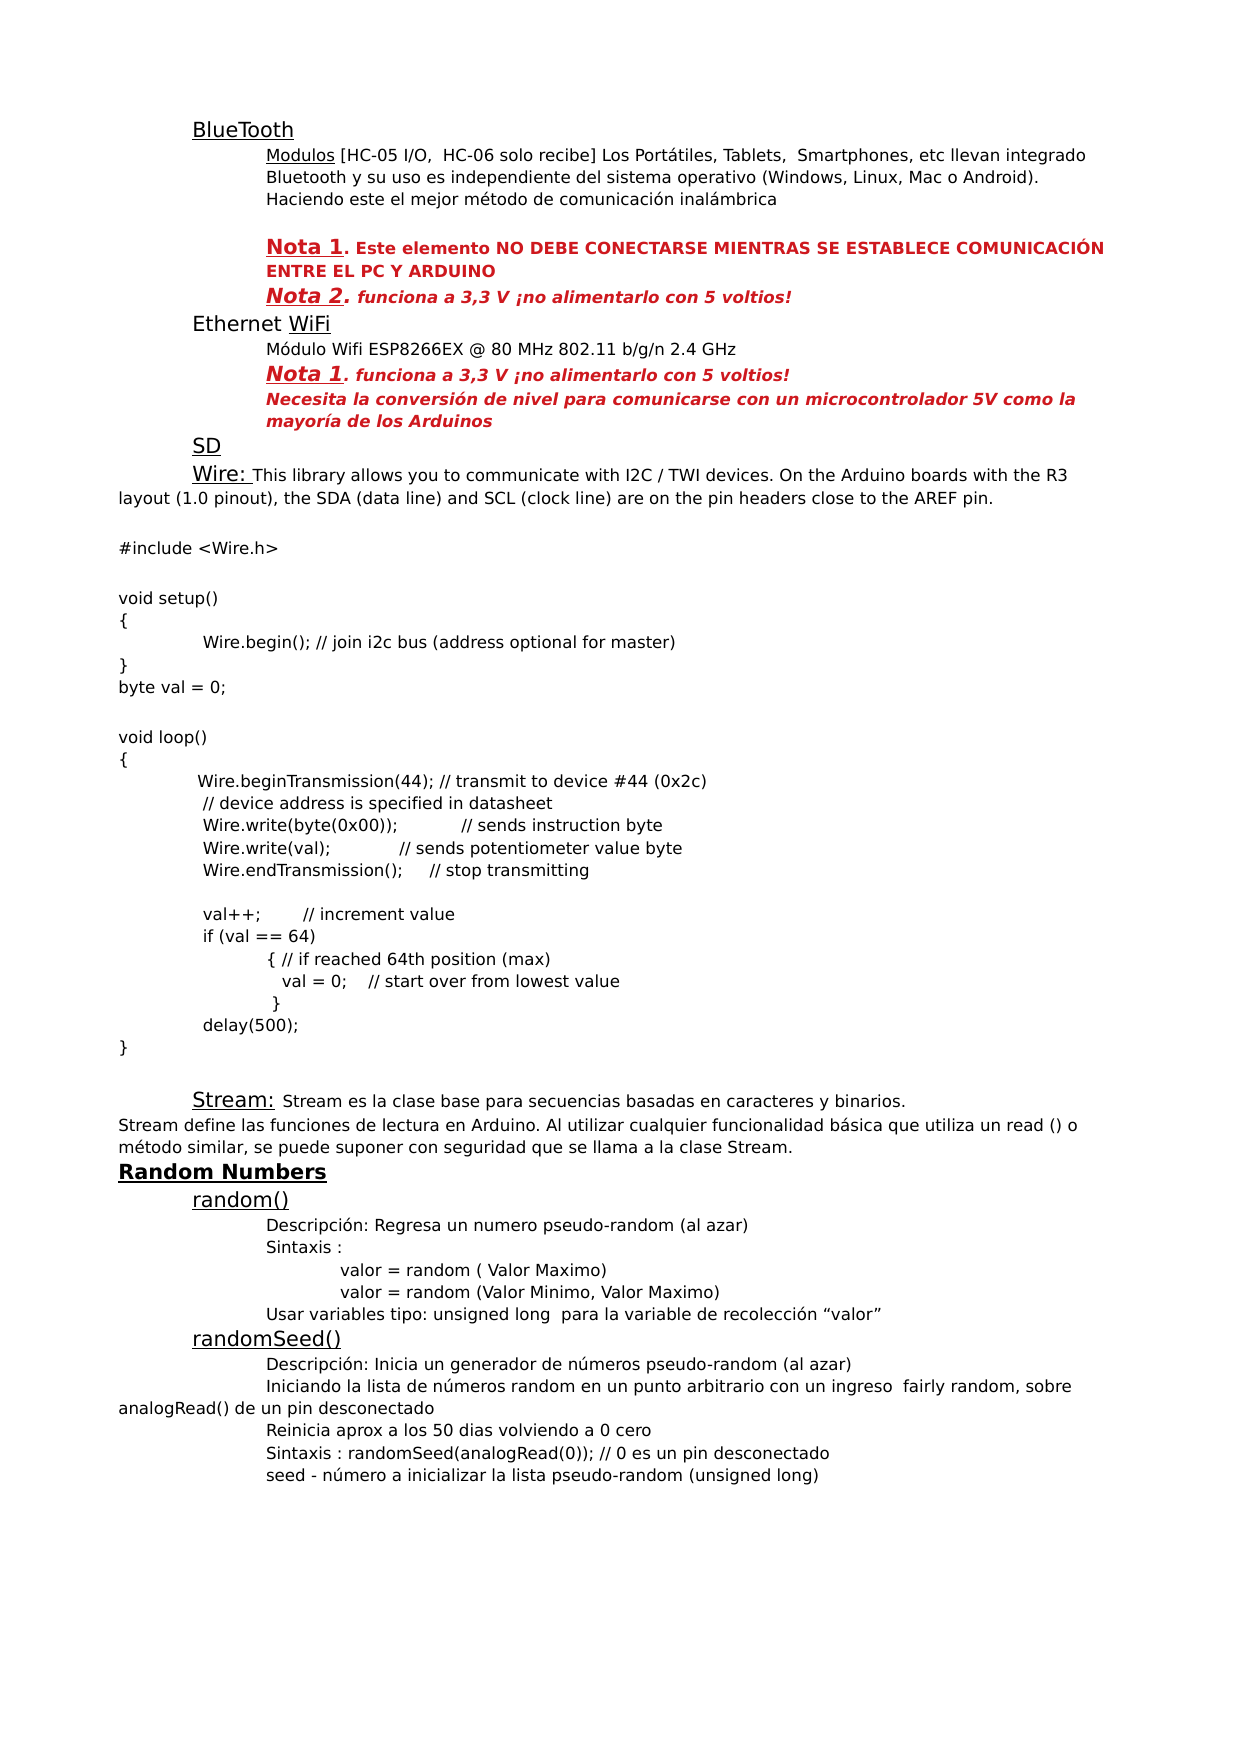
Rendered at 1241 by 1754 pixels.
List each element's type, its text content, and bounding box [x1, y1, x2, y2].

text Necesita la conversión de nivel para comunicarse con un microcontrolador 5V como la mayoría de los Arduinos [266, 389, 1122, 431]
text Random Numbers [118, 1160, 1122, 1185]
text Wire.begin(); // join i2c bus (address optional for master) [118, 633, 1122, 653]
text void loop() [118, 728, 1122, 747]
text Módulo Wifi ESP8266EX @ 80 MHz 802.11 b/g/n 2.4 GHz [118, 339, 1122, 359]
text Usar variables tipo: unsigned long para la variable de recolección “valor” [118, 1305, 1122, 1324]
text Wire: This library allows you to communicate with I2C / TWI devices. On the Arduino boards with the R3 layout (1.0 pinout), the SDA (data line) and SCL (clock line) are on the pin headers close to the AREF pin. [118, 462, 1122, 508]
text Descripción: Regresa un numero pseudo-random (al azar) [118, 1216, 1122, 1235]
text Nota 1. funciona a 3,3 V ¡no alimentarlo con 5 voltios! [266, 362, 1122, 386]
text Nota 1. Este elemento NO DEBE CONECTARSE MIENTRAS SE ESTABLECE COMUNICACIÓN ENTRE EL PC Y ARDUINO [266, 235, 1122, 281]
text BlueTooth [118, 118, 1122, 142]
text } [118, 994, 1122, 1013]
text val = 0; // start over from lowest value [118, 972, 1122, 991]
text Wire.write(val); // sends potentiometer value byte [118, 838, 1122, 858]
text valor = random (Valor Minimo, Valor Maximo) [118, 1283, 1122, 1302]
text byte val = 0; [118, 678, 1122, 697]
text Stream define las funciones de lectura en Arduino. Al utilizar cualquier funcionalidad básica que utiliza un read () o método similar, se puede suponer con seguridad que se llama a la clase Stream. [118, 1116, 1122, 1158]
text valor = random ( Valor Maximo) [118, 1260, 1122, 1280]
text Stream: Stream es la clase base para secuencias basadas en caracteres y binarios. [118, 1088, 1122, 1112]
text Sintaxis : [118, 1238, 1122, 1258]
text // device address is specified in datasheet [118, 794, 1122, 813]
text Modulos [HC-05 I/O, HC-06 solo recibe] Los Portátiles, Tablets, Smartphones, etc llevan integrado Bluetooth y su uso es independiente del sistema operativo (Windows, Linux, Mac o Android). Haciendo este el mejor método de comunicación inalámbrica [266, 146, 1122, 210]
text void setup() [118, 589, 1122, 608]
text seed - número a inicializar la lista pseudo-random (unsigned long) [118, 1466, 1122, 1485]
text if (val == 64) [118, 927, 1122, 947]
text } [118, 655, 1122, 675]
text Iniciando la lista de números random en un punto arbitrario con un ingreso fairly random, sobre analogRead() de un pin desconectado [118, 1377, 1122, 1418]
text { // if reached 64th position (max) [118, 949, 1122, 969]
text Sintaxis : randomSeed(analogRead(0)); // 0 es un pin desconectado [118, 1443, 1122, 1463]
text #include <Wire.h> [118, 539, 1122, 558]
text Wire.beginTransmission(44); // transmit to device #44 (0x2c) [118, 772, 1122, 791]
text { [118, 611, 1122, 630]
text { [118, 750, 1122, 769]
text Descripción: Inicia un generador de números pseudo-random (al azar) [118, 1355, 1122, 1374]
text val++; // increment value [118, 905, 1122, 924]
text Wire.endTransmission(); // stop transmitting [118, 861, 1122, 880]
text Nota 2. funciona a 3,3 V ¡no alimentarlo con 5 voltios! [266, 284, 1122, 308]
text randomSeed() [118, 1327, 1122, 1351]
text Reinicia aprox a los 50 dias volviendo a 0 cero [118, 1421, 1122, 1441]
text } [118, 1038, 1122, 1058]
text SD [118, 434, 1122, 458]
text Wire.write(byte(0x00)); // sends instruction byte [118, 816, 1122, 836]
text Ethernet WiFi [118, 312, 1122, 336]
text random() [118, 1188, 1122, 1212]
text delay(500); [118, 1016, 1122, 1035]
